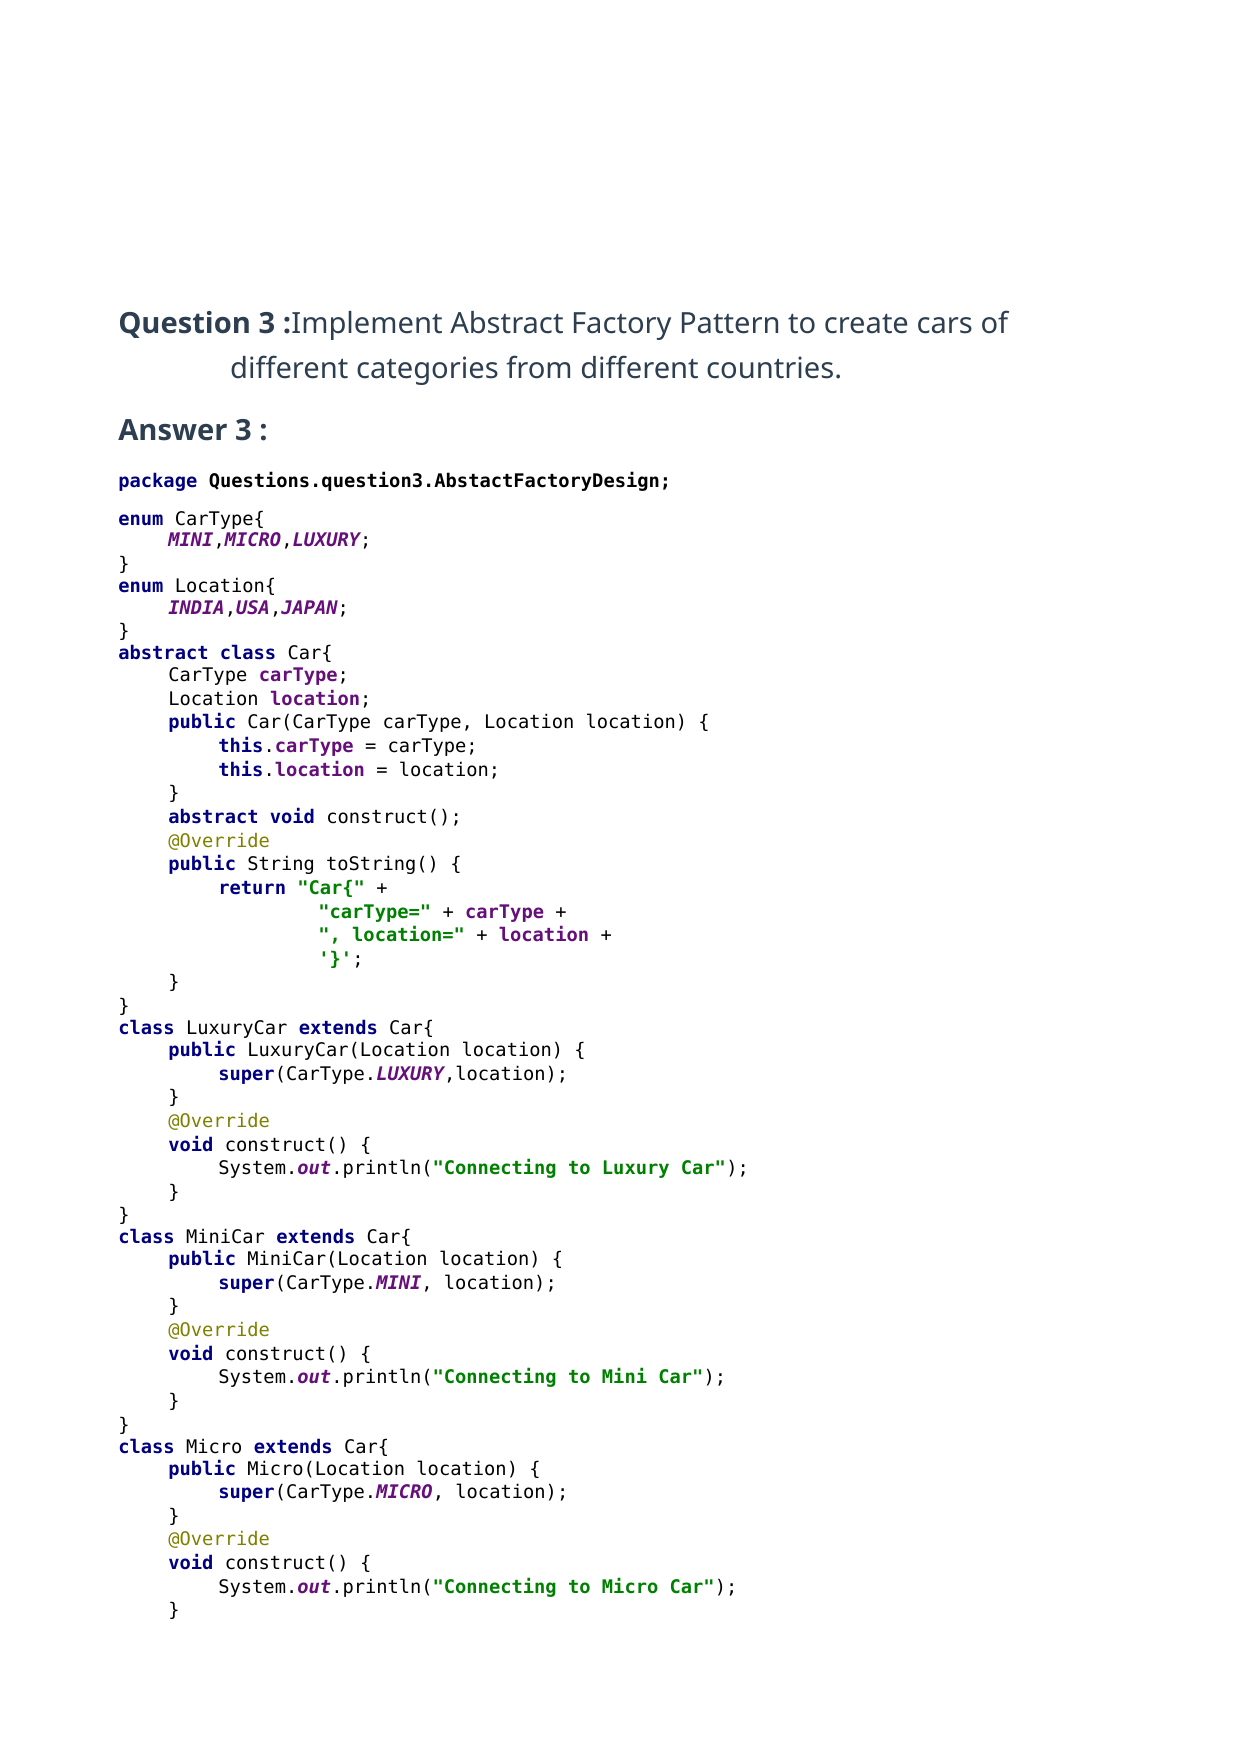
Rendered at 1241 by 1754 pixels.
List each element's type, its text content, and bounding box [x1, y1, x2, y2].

text void construct() { [118, 1552, 1122, 1576]
text } [118, 972, 1122, 995]
text INDIA,USA,JAPAN; [118, 597, 1122, 620]
text void construct() { [118, 1133, 1122, 1157]
text super(CarType.MICRO, location); [118, 1481, 1122, 1505]
text } [118, 782, 1122, 806]
text CarType carType; [118, 664, 1122, 688]
text public String toString() { [118, 853, 1122, 877]
text @Override [118, 1528, 1122, 1552]
text System.out.println("Connecting to Mini Car"); [118, 1366, 1122, 1390]
text void construct() { [118, 1343, 1122, 1366]
text return "Car{" + [118, 877, 1122, 901]
text } [118, 1599, 1122, 1623]
text @Override [118, 1319, 1122, 1343]
text super(CarType.MINI, location); [118, 1272, 1122, 1296]
text super(CarType.LUXURY,location); [118, 1063, 1122, 1086]
text } [118, 995, 1122, 1017]
text } [118, 1181, 1122, 1204]
text class MiniCar extends Car{ [118, 1226, 1122, 1248]
text class Micro extends Car{ [118, 1436, 1122, 1457]
text enum CarType{ [118, 507, 1122, 529]
text } [118, 1086, 1122, 1110]
text Location location; [118, 688, 1122, 711]
text "carType=" + carType + [118, 901, 1122, 924]
text MINI,MICRO,LUXURY; [118, 529, 1122, 553]
text } [118, 1204, 1122, 1226]
text } [118, 1505, 1122, 1528]
text public MiniCar(Location location) { [118, 1248, 1122, 1272]
text @Override [118, 830, 1122, 853]
text } [118, 1296, 1122, 1319]
text '}'; [118, 948, 1122, 972]
text @Override [118, 1110, 1122, 1133]
text this.location = location; [118, 759, 1122, 782]
text enum Location{ [118, 575, 1122, 597]
text Answer 3 : [118, 409, 1122, 448]
text abstract void construct(); [118, 806, 1122, 830]
text } [118, 1414, 1122, 1436]
text System.out.println("Connecting to Luxury Car"); [118, 1157, 1122, 1181]
text } [118, 620, 1122, 642]
text System.out.println("Connecting to Micro Car"); [118, 1576, 1122, 1599]
text public Car(CarType carType, Location location) { [118, 711, 1122, 735]
text class LuxuryCar extends Car{ [118, 1017, 1122, 1039]
text package Questions.question3.AbstactFactoryDesign; [118, 470, 1122, 492]
text this.carType = carType; [118, 735, 1122, 759]
text public LuxuryCar(Location location) { [118, 1039, 1122, 1063]
text abstract class Car{ [118, 642, 1122, 664]
text public Micro(Location location) { [118, 1457, 1122, 1481]
text Question 3 :Implement Abstract Factory Pattern to create cars of different categories from different countries. [118, 302, 1122, 387]
text ", location=" + location + [118, 924, 1122, 948]
text } [118, 1390, 1122, 1414]
text } [118, 553, 1122, 575]
